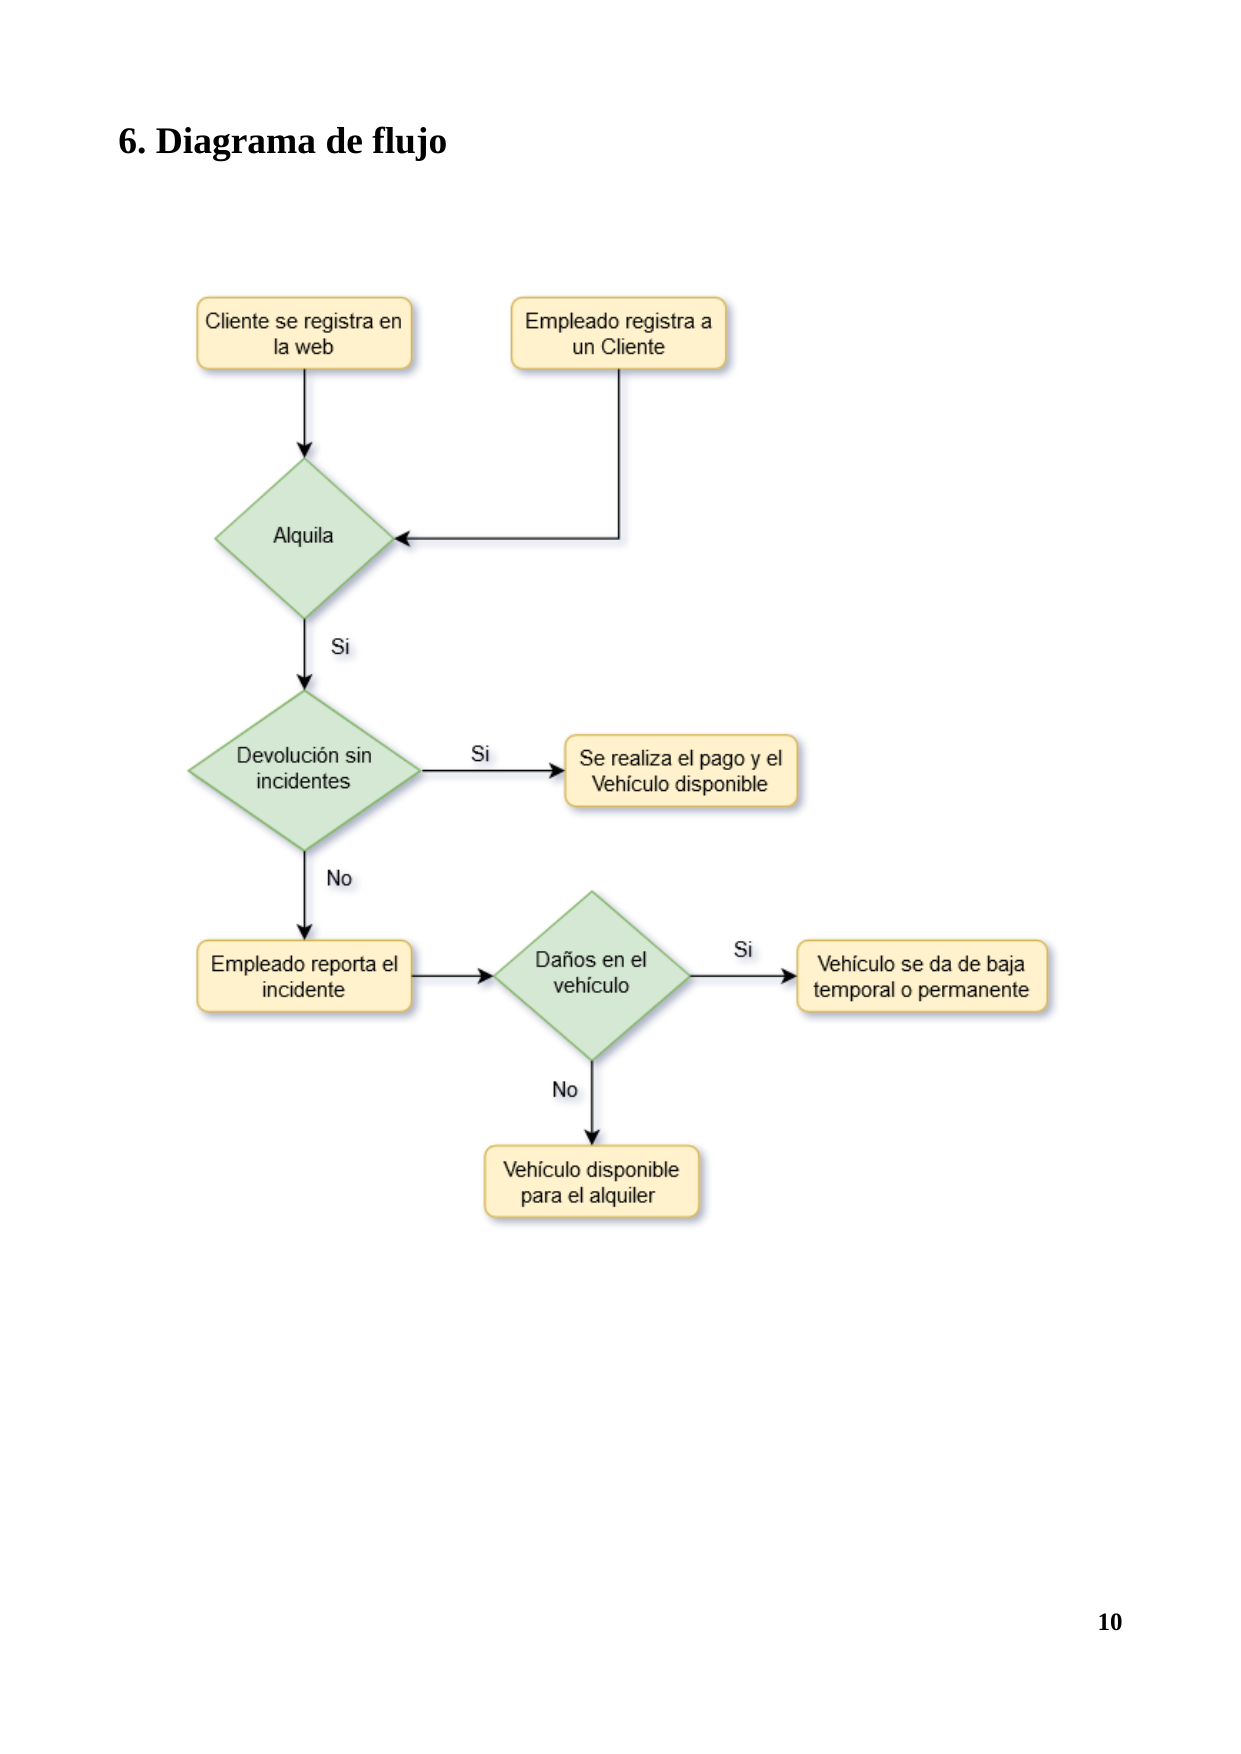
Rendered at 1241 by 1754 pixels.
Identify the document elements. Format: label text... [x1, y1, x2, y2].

picture [132, 271, 1101, 1250]
text 6. Diagrama de flujo [118, 118, 1122, 161]
